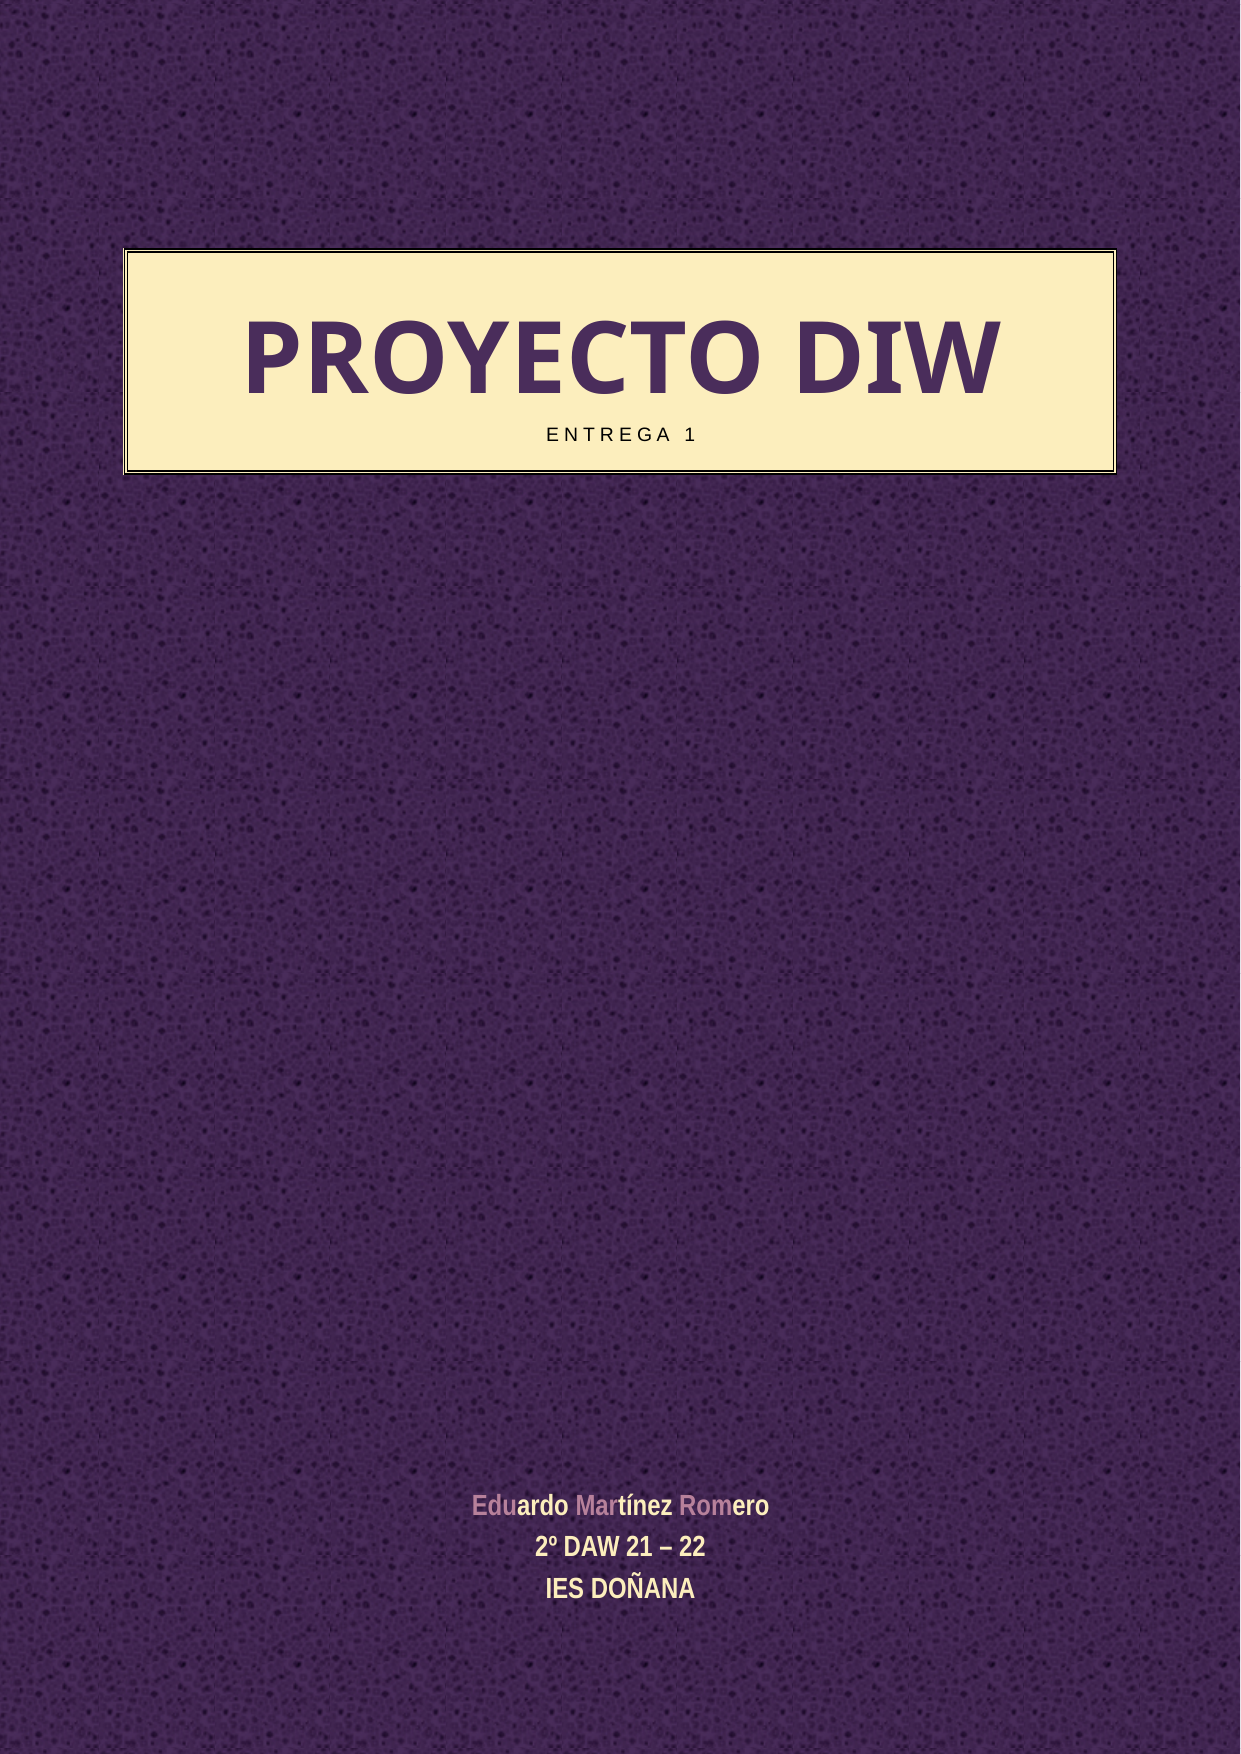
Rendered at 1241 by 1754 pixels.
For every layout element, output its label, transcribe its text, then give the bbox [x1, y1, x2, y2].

picture [0, 0, 1241, 1754]
text IES DOÑANA [114, 1571, 1126, 1604]
text Eduardo Martínez Romero [114, 1488, 1126, 1521]
title Proyecto DIw E n t r e g a 1 [137, 287, 1104, 461]
text 2º DAW 21 – 22 [114, 1529, 1126, 1563]
